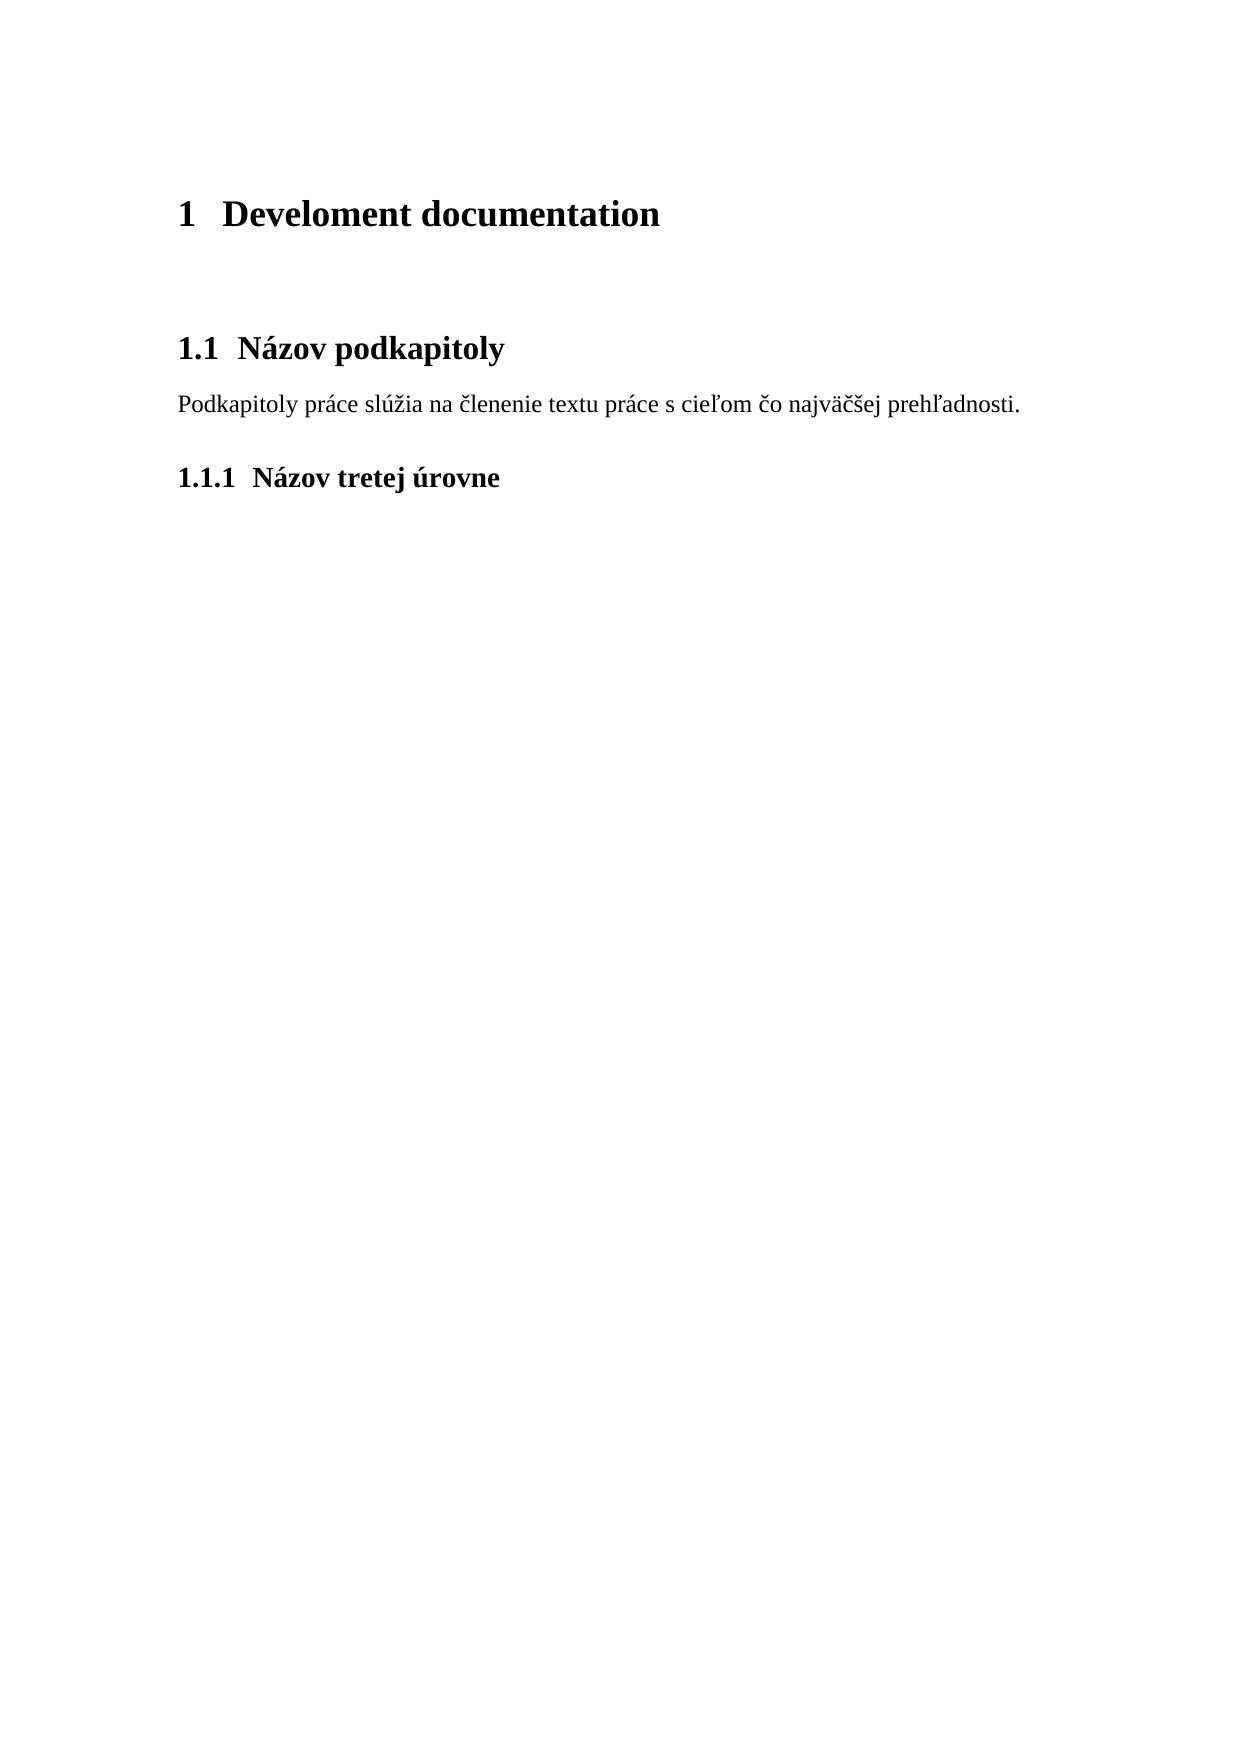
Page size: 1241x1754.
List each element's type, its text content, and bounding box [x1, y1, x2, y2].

text Podkapitoly práce slúžia na členenie textu práce s cieľom čo najväčšej prehľadnosti. [177, 389, 1122, 418]
subtitle Názov tretej úrovne [177, 460, 1122, 493]
subtitle Názov podkapitoly [177, 328, 1122, 367]
subtitle Develoment documentation [177, 192, 1122, 235]
